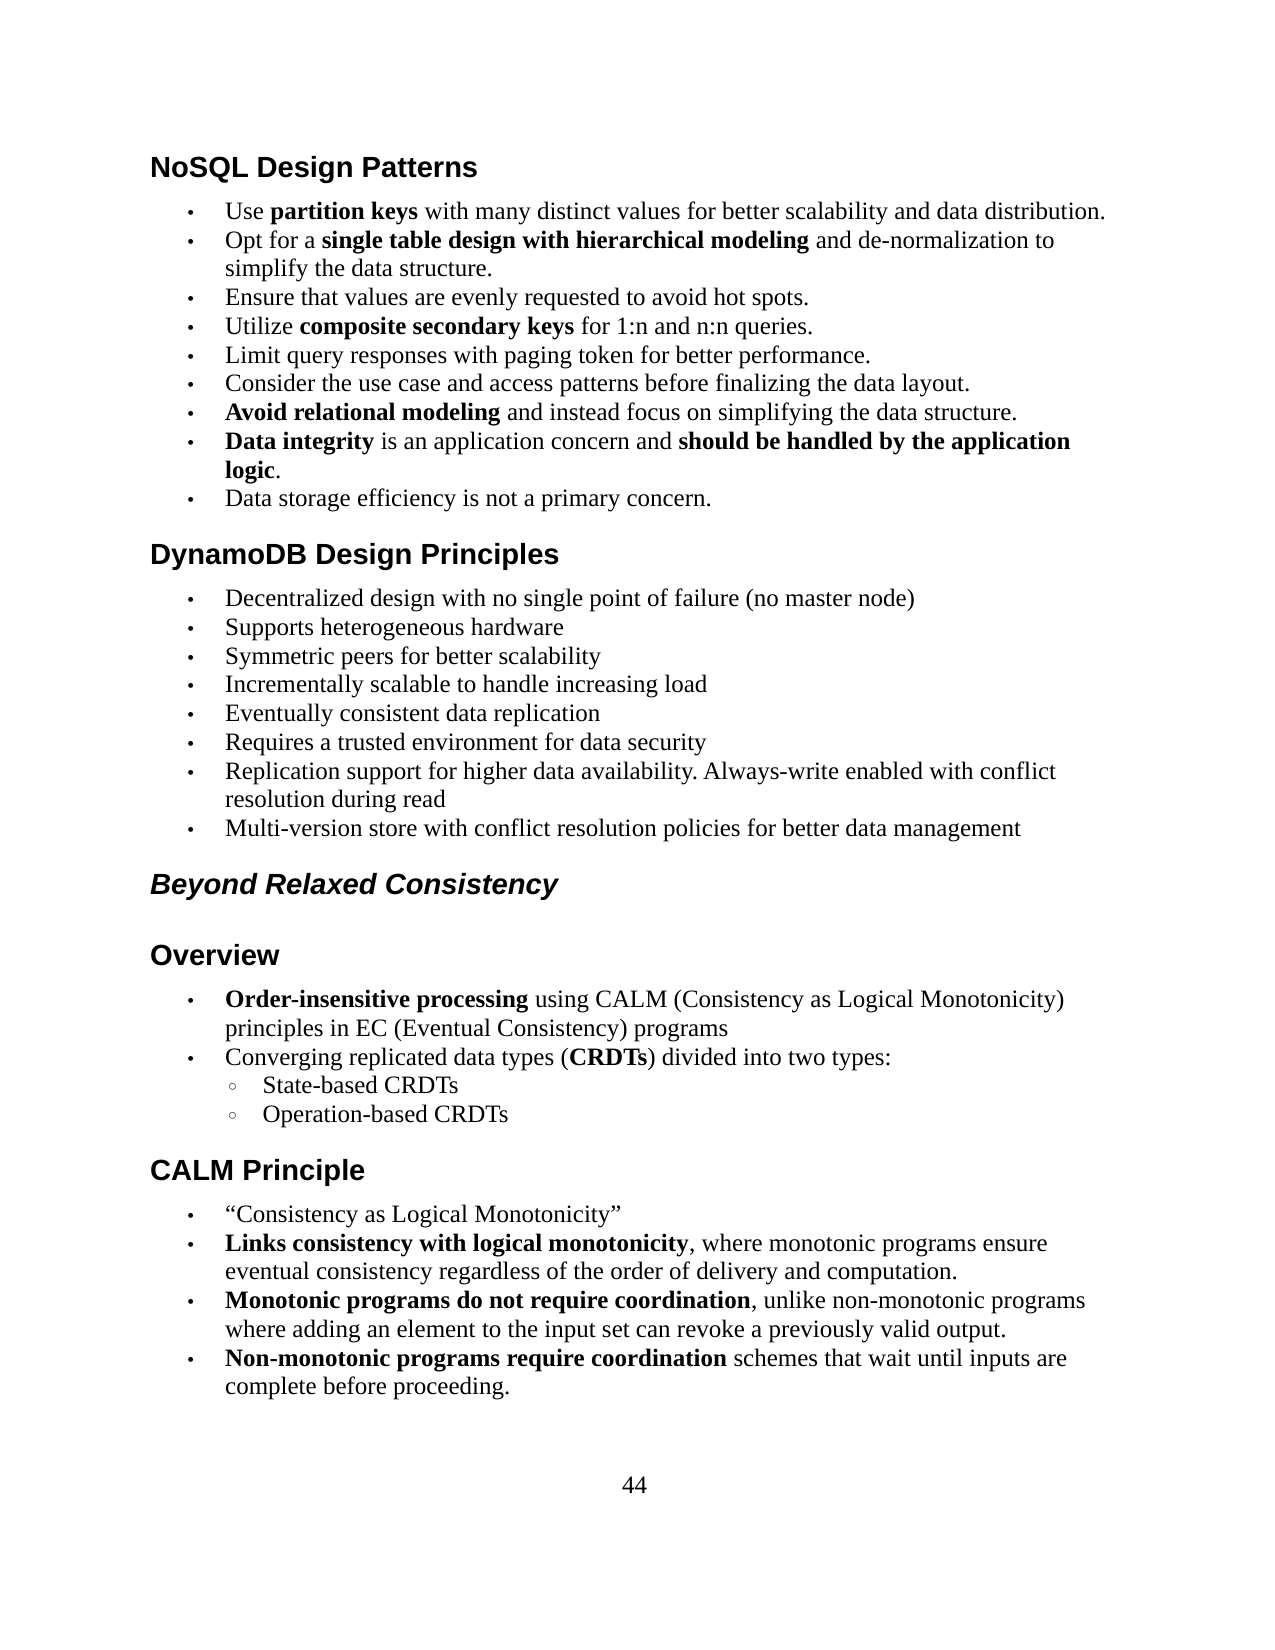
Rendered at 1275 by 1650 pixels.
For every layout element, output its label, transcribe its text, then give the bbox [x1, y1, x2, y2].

subtitle CALM Principle [150, 1153, 1125, 1186]
list Supports heterogeneous hardware [187, 612, 1125, 641]
list Data integrity is an application concern and should be handled by the application logic. [187, 426, 1125, 483]
list Opt for a single table design with hierarchical modeling and de-normalization to simplify the data structure. [187, 225, 1125, 282]
list Replication support for higher data availability. Always-write enabled with conflict resolution during read [187, 756, 1125, 813]
list Order-insensitive processing using CALM (Consistency as Logical Monotonicity) principles in EC (Eventual Consistency) programs [187, 984, 1125, 1042]
list State-based CRDTs [225, 1070, 1125, 1099]
list Converging replicated data types (CRDTs) divided into two types: [187, 1042, 1125, 1070]
subtitle Overview [150, 938, 1125, 972]
list Decentralized design with no single point of failure (no master node) [187, 583, 1125, 612]
list Data storage efficiency is not a primary concern. [187, 483, 1125, 512]
list Incrementally scalable to handle increasing load [187, 669, 1125, 698]
list Links consistency with logical monotonicity, where monotonic programs ensure eventual consistency regardless of the order of delivery and computation. [187, 1228, 1125, 1285]
list Symmetric peers for better scalability [187, 641, 1125, 669]
list Avoid relational modeling and instead focus on simplifying the data structure. [187, 397, 1125, 426]
list Requires a trusted environment for data security [187, 727, 1125, 756]
list “Consistency as Logical Monotonicity” [187, 1199, 1125, 1228]
list Use partition keys with many distinct values for better scalability and data distribution. [187, 196, 1125, 225]
list Operation-based CRDTs [225, 1099, 1125, 1128]
list Monotonic programs do not require coordination, unlike non-monotonic programs where adding an element to the input set can revoke a previously valid output. [187, 1285, 1125, 1343]
list Eventually consistent data replication [187, 698, 1125, 727]
subtitle Beyond Relaxed Consistency [150, 867, 1125, 901]
subtitle DynamoDB Design Principles [150, 537, 1125, 571]
list Multi-version store with conflict resolution policies for better data management [187, 813, 1125, 842]
list Ensure that values are evenly requested to avoid hot spots. [187, 282, 1125, 311]
list Non-monotonic programs require coordination schemes that wait until inputs are complete before proceeding. [187, 1343, 1125, 1400]
list Consider the use case and access patterns before finalizing the data layout. [187, 368, 1125, 397]
list Utilize composite secondary keys for 1:n and n:n queries. [187, 311, 1125, 340]
subtitle NoSQL Design Patterns [150, 150, 1125, 183]
list Limit query responses with paging token for better performance. [187, 340, 1125, 368]
